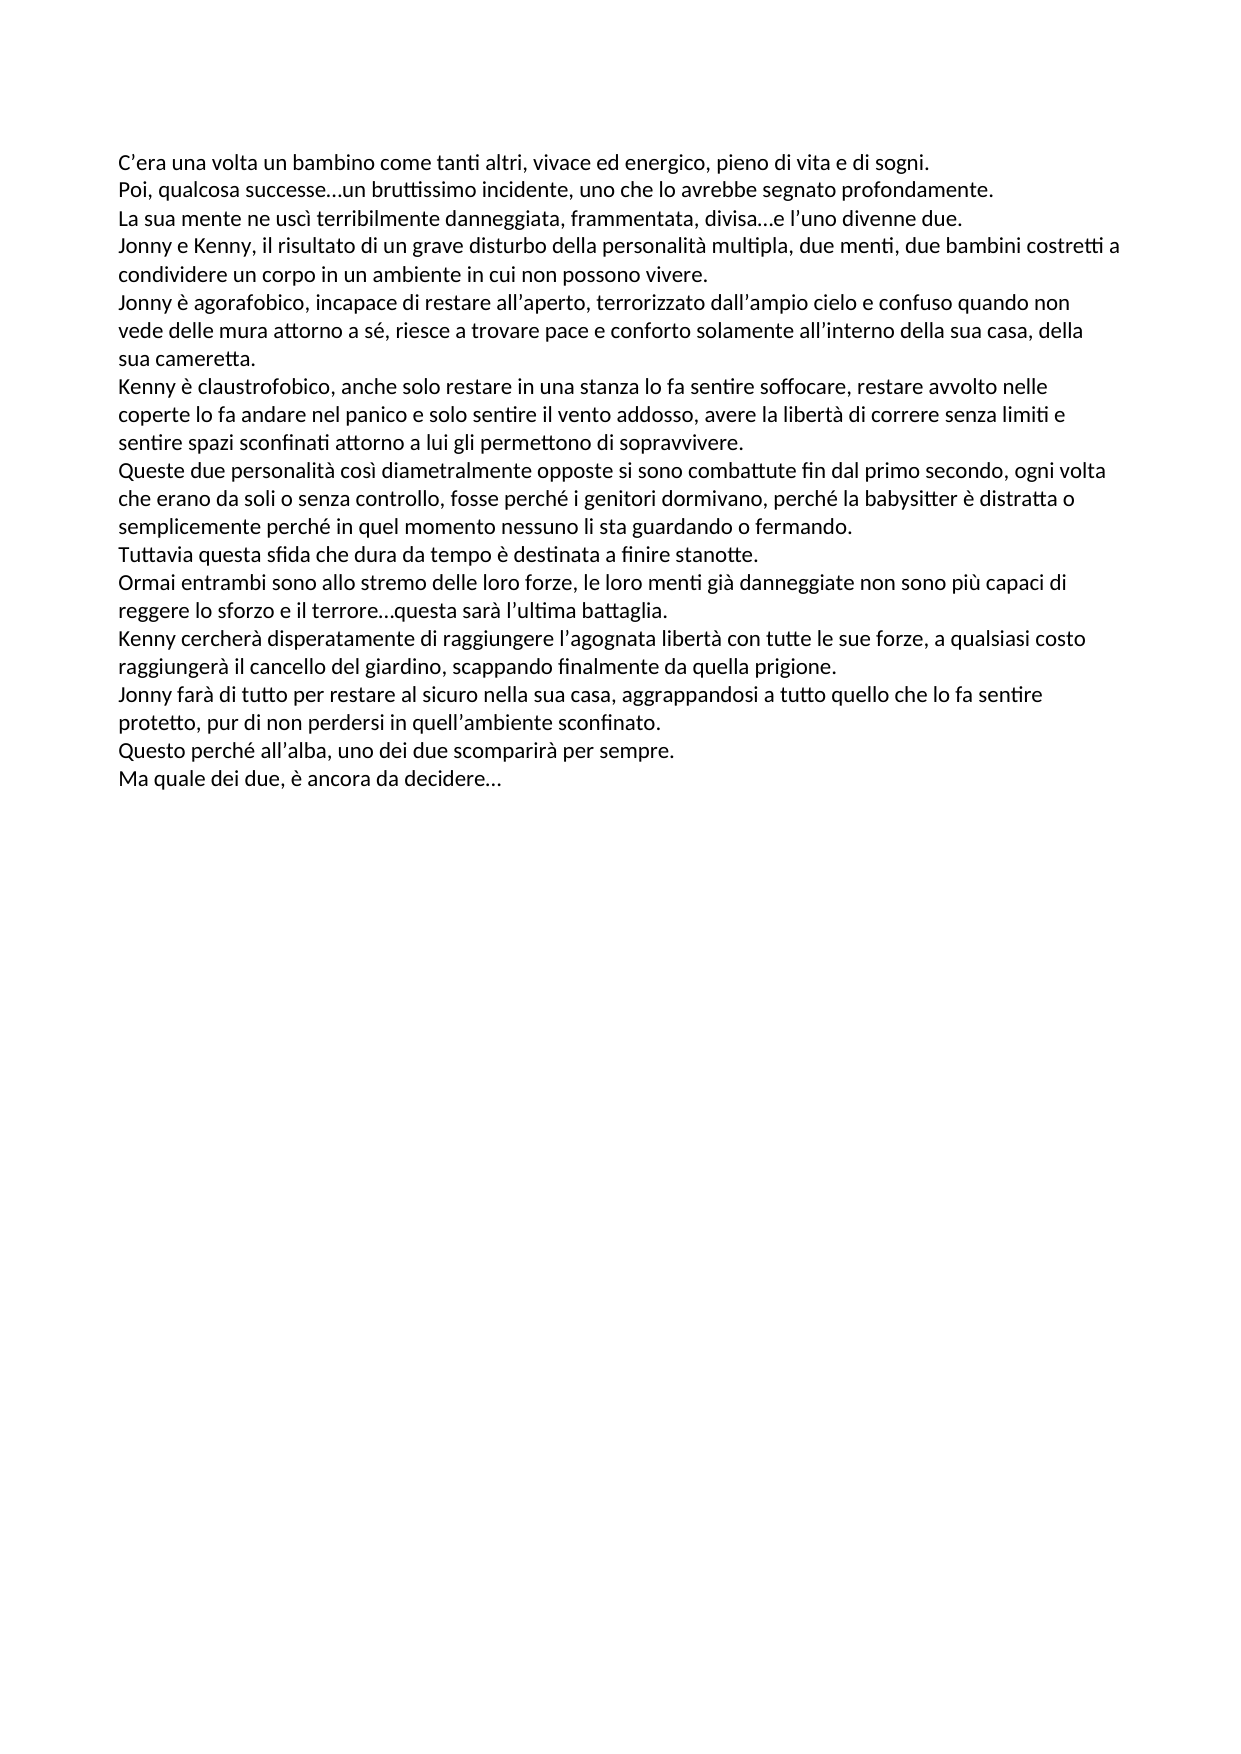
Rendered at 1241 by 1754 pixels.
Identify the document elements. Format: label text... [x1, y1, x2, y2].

text Poi, qualcosa successe…un bruttissimo incidente, uno che lo avrebbe segnato profondamente. La sua mente ne uscì terribilmente danneggiata, frammentata, divisa…e l’uno divenne due. Jonny e Kenny, il risultato di un grave disturbo della personalità multipla, due menti, due bambini costretti a condividere un corpo in un ambiente in cui non possono vivere. Jonny è agorafobico, incapace di restare all’aperto, terrorizzato dall’ampio cielo e confuso quando non vede delle mura attorno a sé, riesce a trovare pace e conforto solamente all’interno della sua casa, della sua cameretta. Kenny è claustrofobico, anche solo restare in una stanza lo fa sentire soffocare, restare avvolto nelle coperte lo fa andare nel panico e solo sentire il vento addosso, avere la libertà di correre senza limiti e sentire spazi sconfinati attorno a lui gli permettono di sopravvivere. Queste due personalità così diametralmente opposte si sono combattute fin dal primo secondo, ogni volta che erano da soli o senza controllo, fosse perché i genitori dormivano, perché la babysitter è distratta o semplicemente perché in quel momento nessuno li sta guardando o fermando. Tuttavia questa sfida che dura da tempo è destinata a finire stanotte. Ormai entrambi sono allo stremo delle loro forze, le loro menti già danneggiate non sono più capaci di reggere lo sforzo e il terrore…questa sarà l’ultima battaglia. Kenny cercherà disperatamente di raggiungere l’agognata libertà con tutte le sue forze, a qualsiasi costo raggiungerà il cancello del giardino, scappando finalmente da quella prigione. [118, 176, 1122, 680]
text Ma quale dei due, è ancora da decidere… [118, 764, 1122, 792]
text Jonny farà di tutto per restare al sicuro nella sua casa, aggrappandosi a tutto quello che lo fa sentire protetto, pur di non perdersi in quell’ambiente sconfinato. Questo perché all’alba, uno dei due scomparirà per sempre. [118, 680, 1122, 764]
text C’era una volta un bambino come tanti altri, vivace ed energico, pieno di vita e di sogni. [118, 148, 1122, 176]
